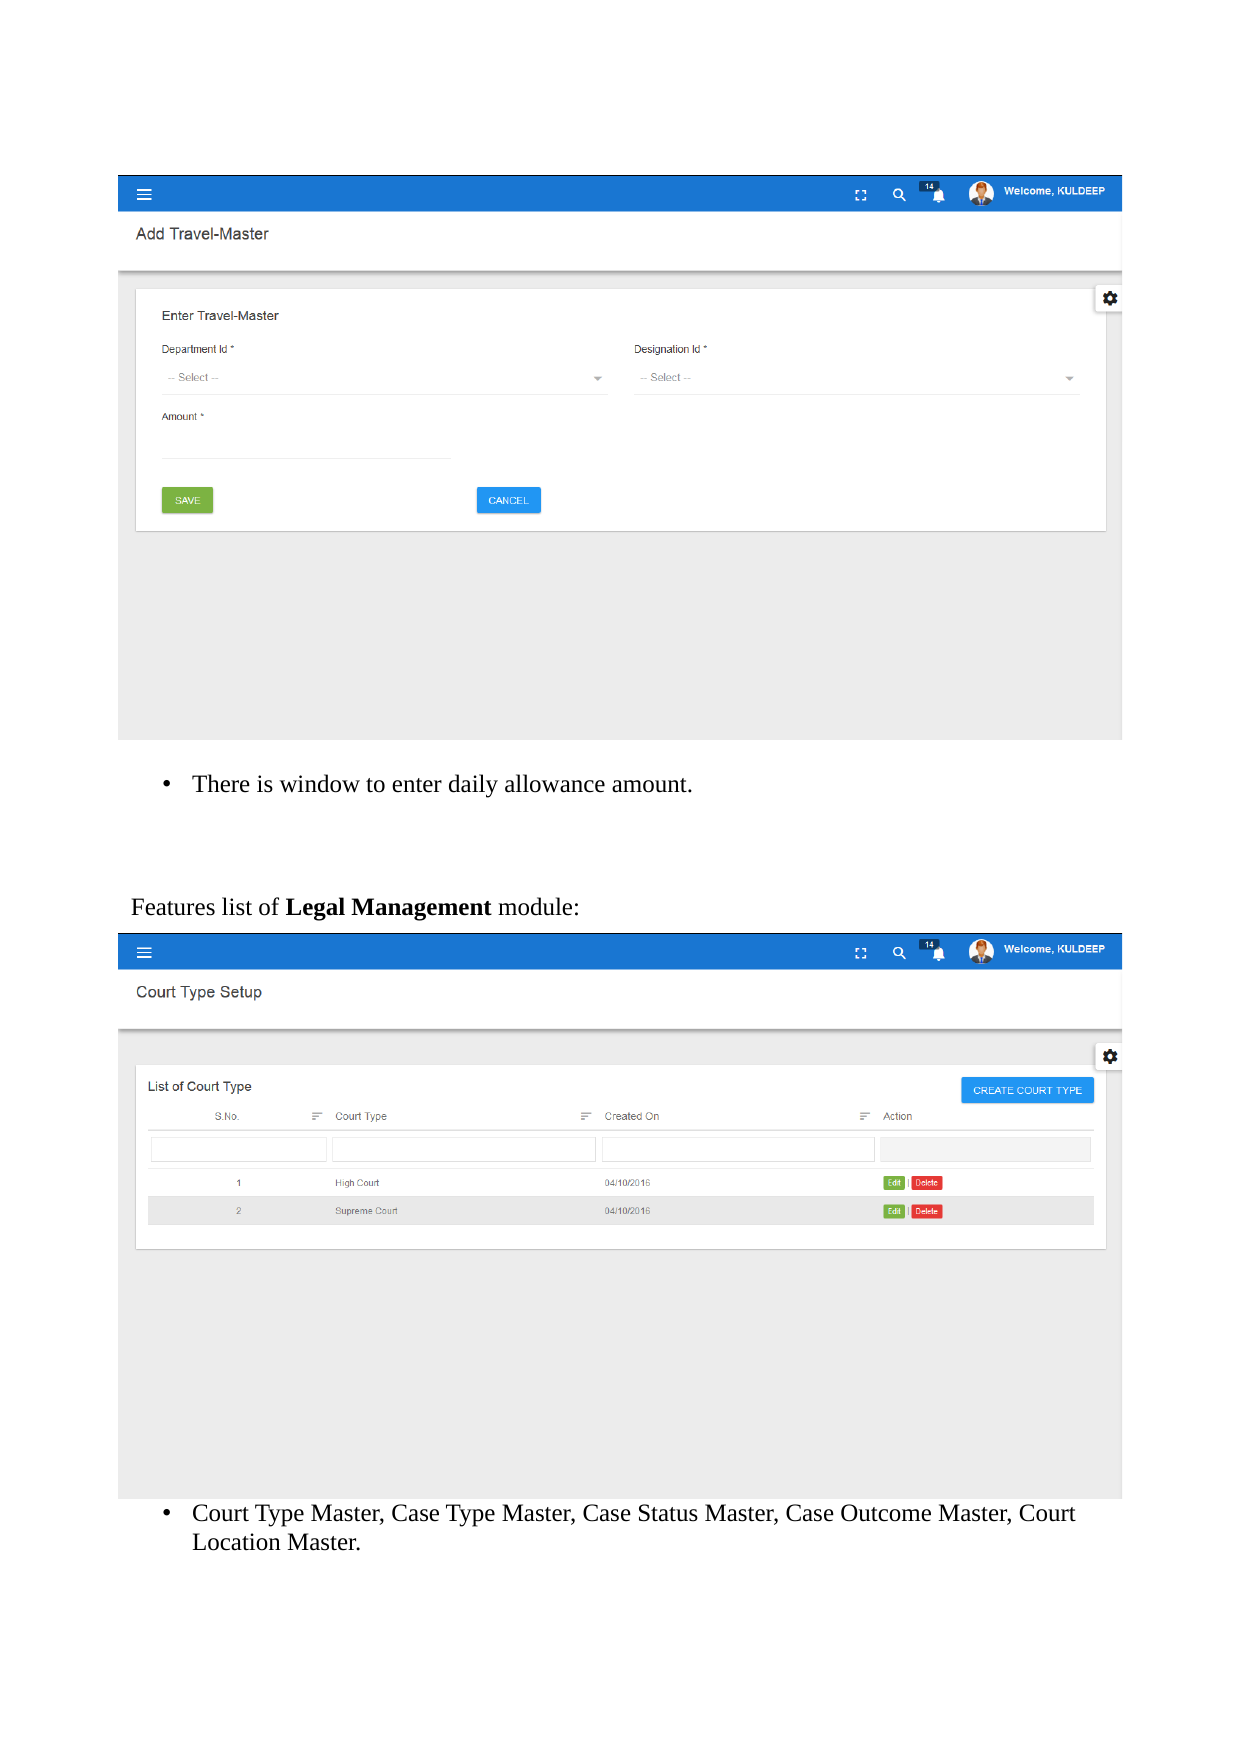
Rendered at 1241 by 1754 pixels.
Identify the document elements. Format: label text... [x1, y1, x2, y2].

picture [118, 933, 1123, 1499]
list There is window to enter daily allowance amount. [162, 769, 1122, 797]
list Court Type Master, Case Type Master, Case Status Master, Case Outcome Master, Court Location Master. [162, 1499, 1122, 1556]
picture [118, 175, 1123, 740]
text Features list of Legal Management module: [118, 892, 1122, 921]
